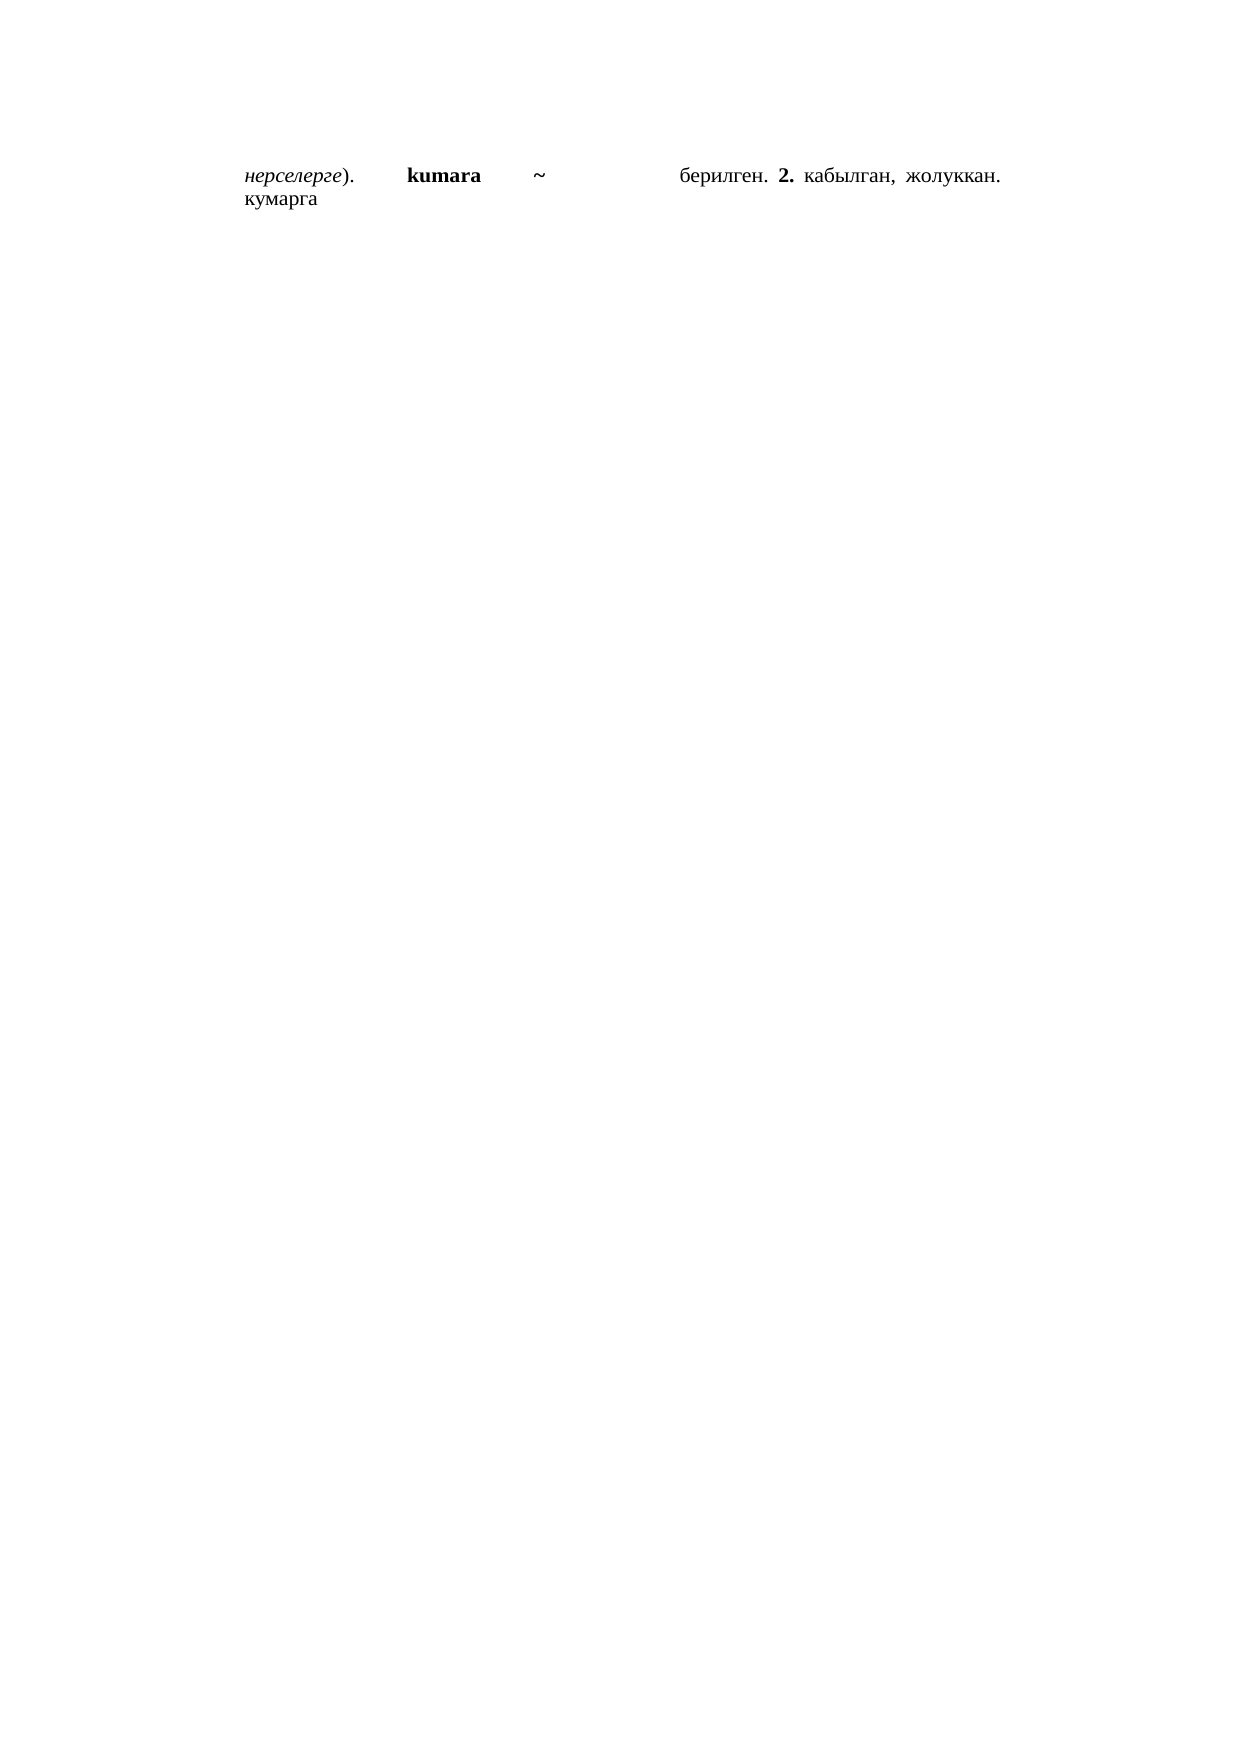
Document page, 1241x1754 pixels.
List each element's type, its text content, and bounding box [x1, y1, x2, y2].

text нерселерге). kumara ~ кумарга [200, 164, 545, 210]
text берилген. 2. кабылган, жолуккан. [679, 164, 1005, 187]
